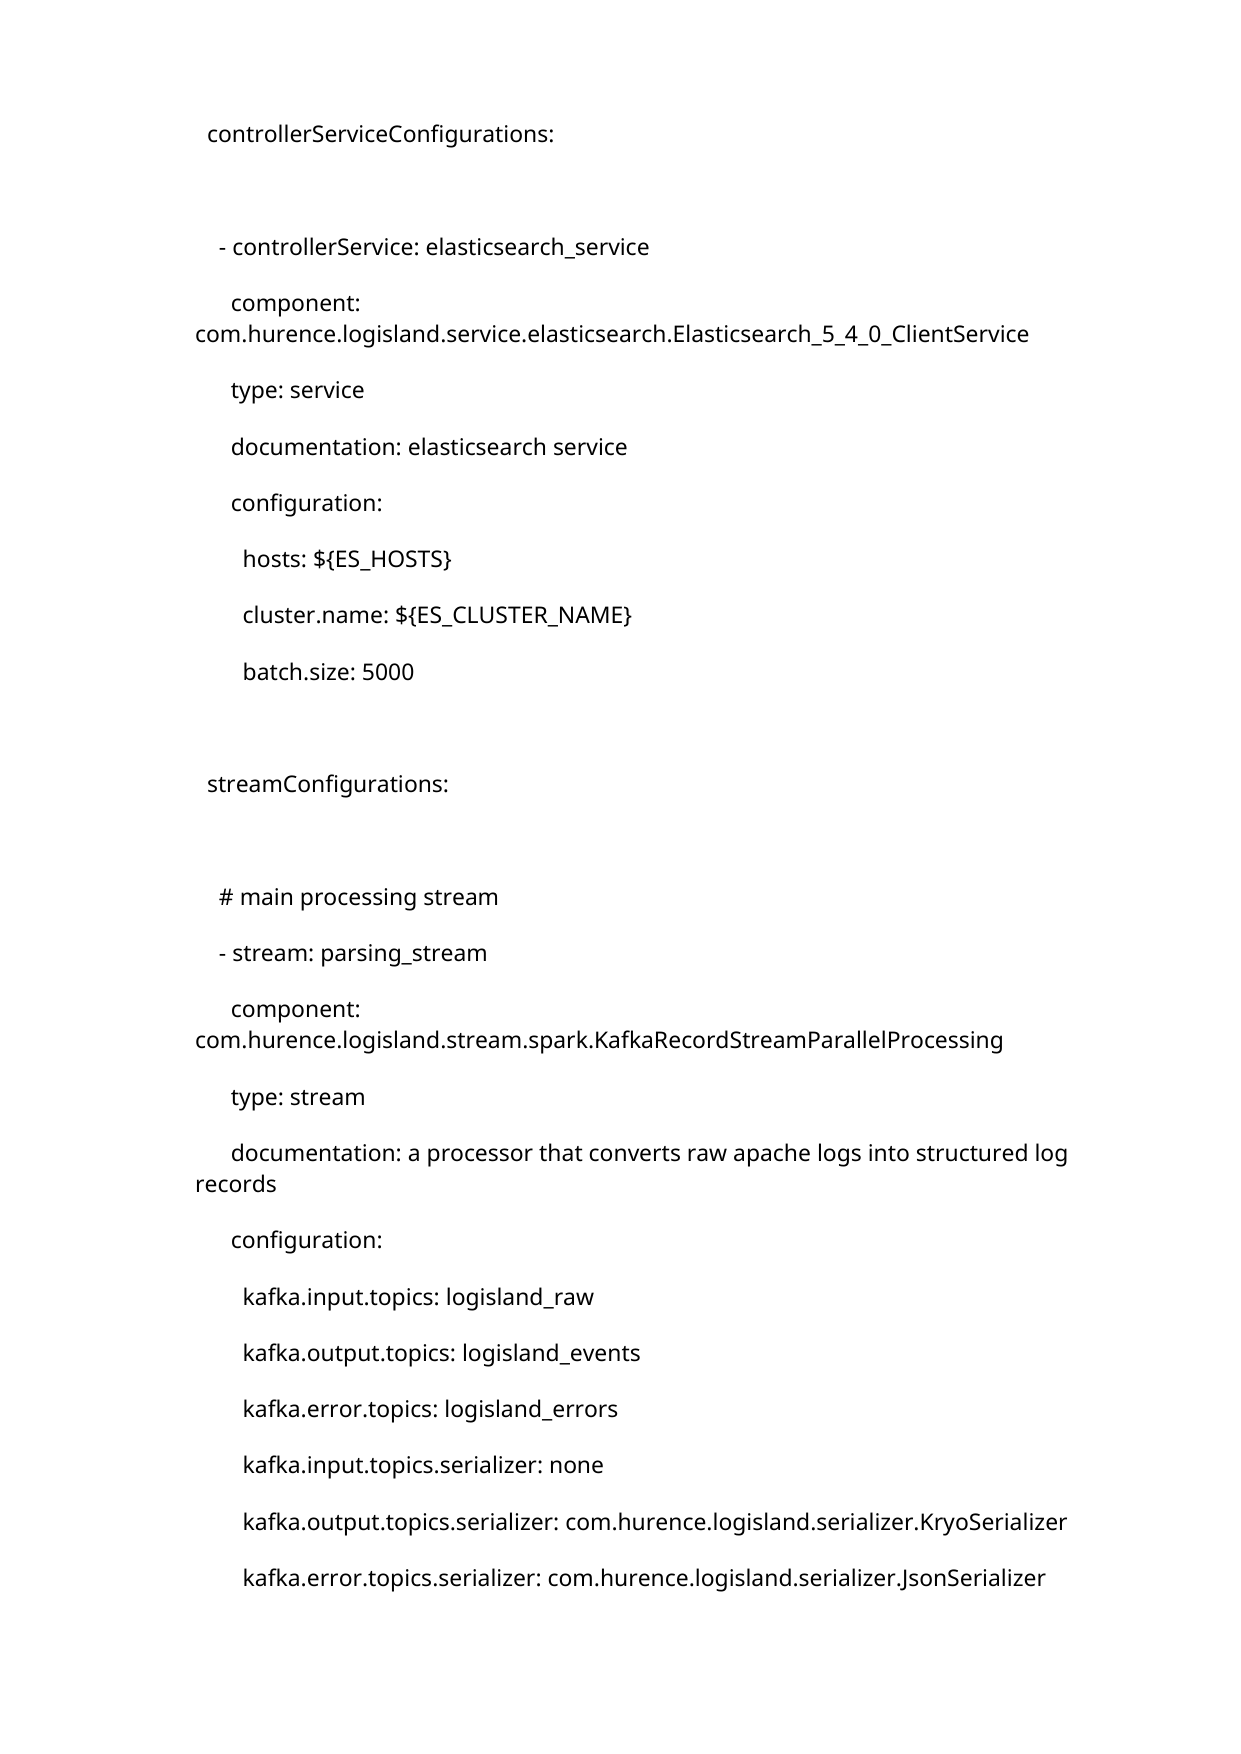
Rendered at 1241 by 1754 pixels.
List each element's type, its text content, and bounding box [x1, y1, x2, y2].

text type: service [195, 374, 1122, 406]
text kafka.input.topics.serializer: none [195, 1449, 1122, 1481]
text hosts: ${ES_HOSTS} [195, 543, 1122, 574]
text kafka.input.topics: logisland_raw [195, 1281, 1122, 1312]
text - controllerService: elasticsearch_service [195, 231, 1122, 262]
text # main processing stream [195, 881, 1122, 912]
text component: com.hurence.logisland.stream.spark.KafkaRecordStreamParallelProcessing [195, 993, 1122, 1056]
text cluster.name: ${ES_CLUSTER_NAME} [195, 599, 1122, 631]
text kafka.output.topics.serializer: com.hurence.logisland.serializer.KryoSerializer [195, 1506, 1122, 1537]
text configuration: [195, 487, 1122, 518]
text controllerServiceConfigurations: [195, 118, 1122, 149]
text batch.size: 5000 [195, 656, 1122, 687]
text streamConfigurations: [195, 768, 1122, 799]
text kafka.error.topics.serializer: com.hurence.logisland.serializer.JsonSerializer [195, 1562, 1122, 1593]
text component: com.hurence.logisland.service.elasticsearch.Elasticsearch_5_4_0_ClientService [195, 287, 1122, 349]
text documentation: a processor that converts raw apache logs into structured log records [195, 1137, 1122, 1199]
text type: stream [195, 1081, 1122, 1112]
text kafka.output.topics: logisland_events [195, 1337, 1122, 1368]
text configuration: [195, 1224, 1122, 1256]
text kafka.error.topics: logisland_errors [195, 1393, 1122, 1424]
text - stream: parsing_stream [195, 937, 1122, 968]
text documentation: elasticsearch service [195, 431, 1122, 462]
